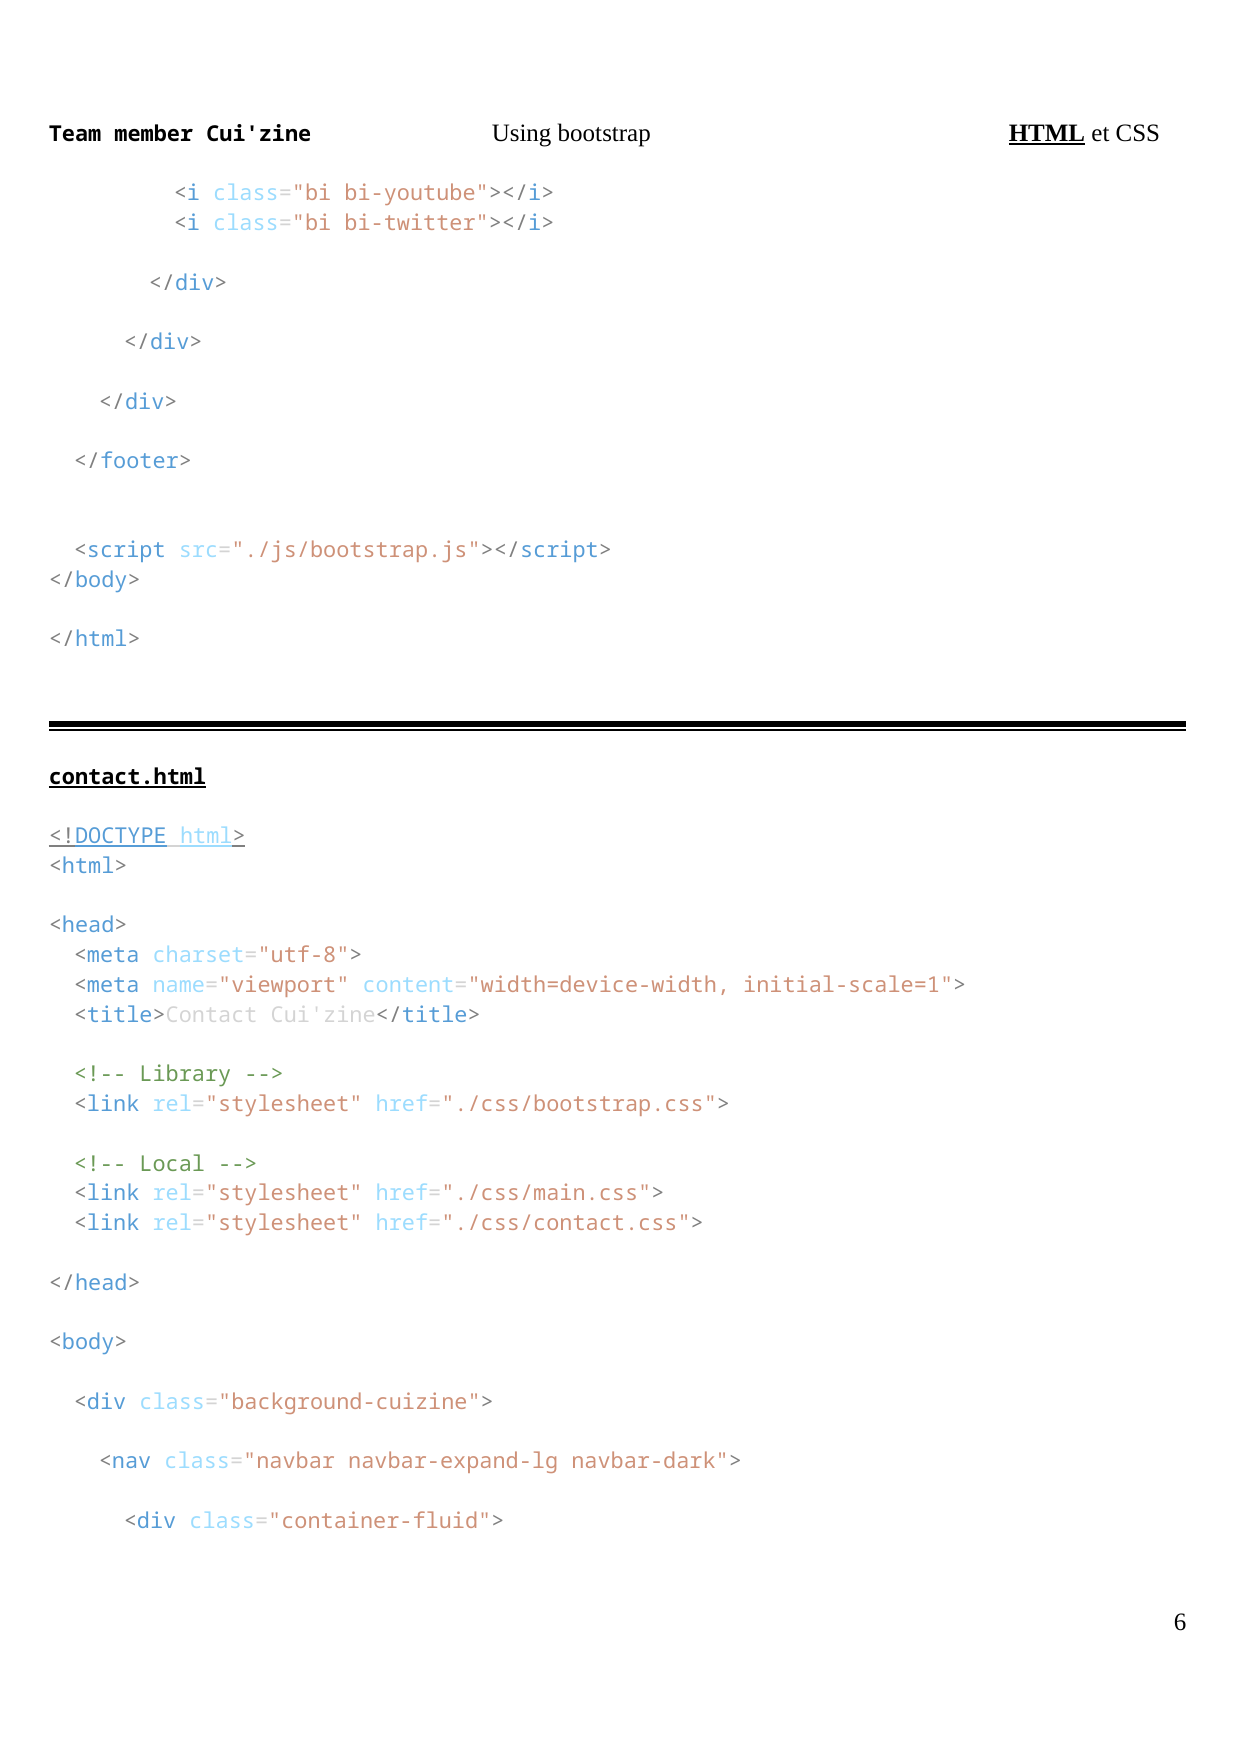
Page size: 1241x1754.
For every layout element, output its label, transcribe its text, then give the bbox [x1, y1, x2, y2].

text <body> [48, 1326, 1186, 1356]
text <meta charset="utf-8"> [48, 939, 1186, 969]
text <title>Contact Cui'zine</title> [48, 999, 1186, 1029]
text <nav class="navbar navbar-expand-lg navbar-dark"> [48, 1445, 1186, 1475]
text </footer> [48, 445, 1186, 475]
text <i class="bi bi-twitter"></i> [48, 207, 1186, 237]
text <head> [48, 909, 1186, 939]
text <link rel="stylesheet" href="./css/main.css"> [48, 1177, 1186, 1207]
text <link rel="stylesheet" href="./css/bootstrap.css"> [48, 1088, 1186, 1118]
text <meta name="viewport" content="width=device-width, initial-scale=1"> [48, 969, 1186, 999]
text </head> [48, 1267, 1186, 1296]
text <div class="container-fluid"> [48, 1504, 1186, 1534]
text <!DOCTYPE html> [48, 820, 1186, 850]
text <script src="./js/bootstrap.js"></script> [48, 534, 1186, 564]
text contact.html [48, 761, 1186, 790]
text <link rel="stylesheet" href="./css/contact.css"> [48, 1207, 1186, 1237]
text <i class="bi bi-youtube"></i> [48, 177, 1186, 207]
text <!-- Library --> [48, 1058, 1186, 1088]
text </html> [48, 623, 1186, 653]
text </div> [48, 386, 1186, 415]
text <div class="background-cuizine"> [48, 1386, 1186, 1415]
text <!-- Local --> [48, 1148, 1186, 1177]
text </body> [48, 564, 1186, 594]
text </div> [48, 326, 1186, 356]
text <html> [48, 850, 1186, 880]
text </div> [48, 267, 1186, 296]
